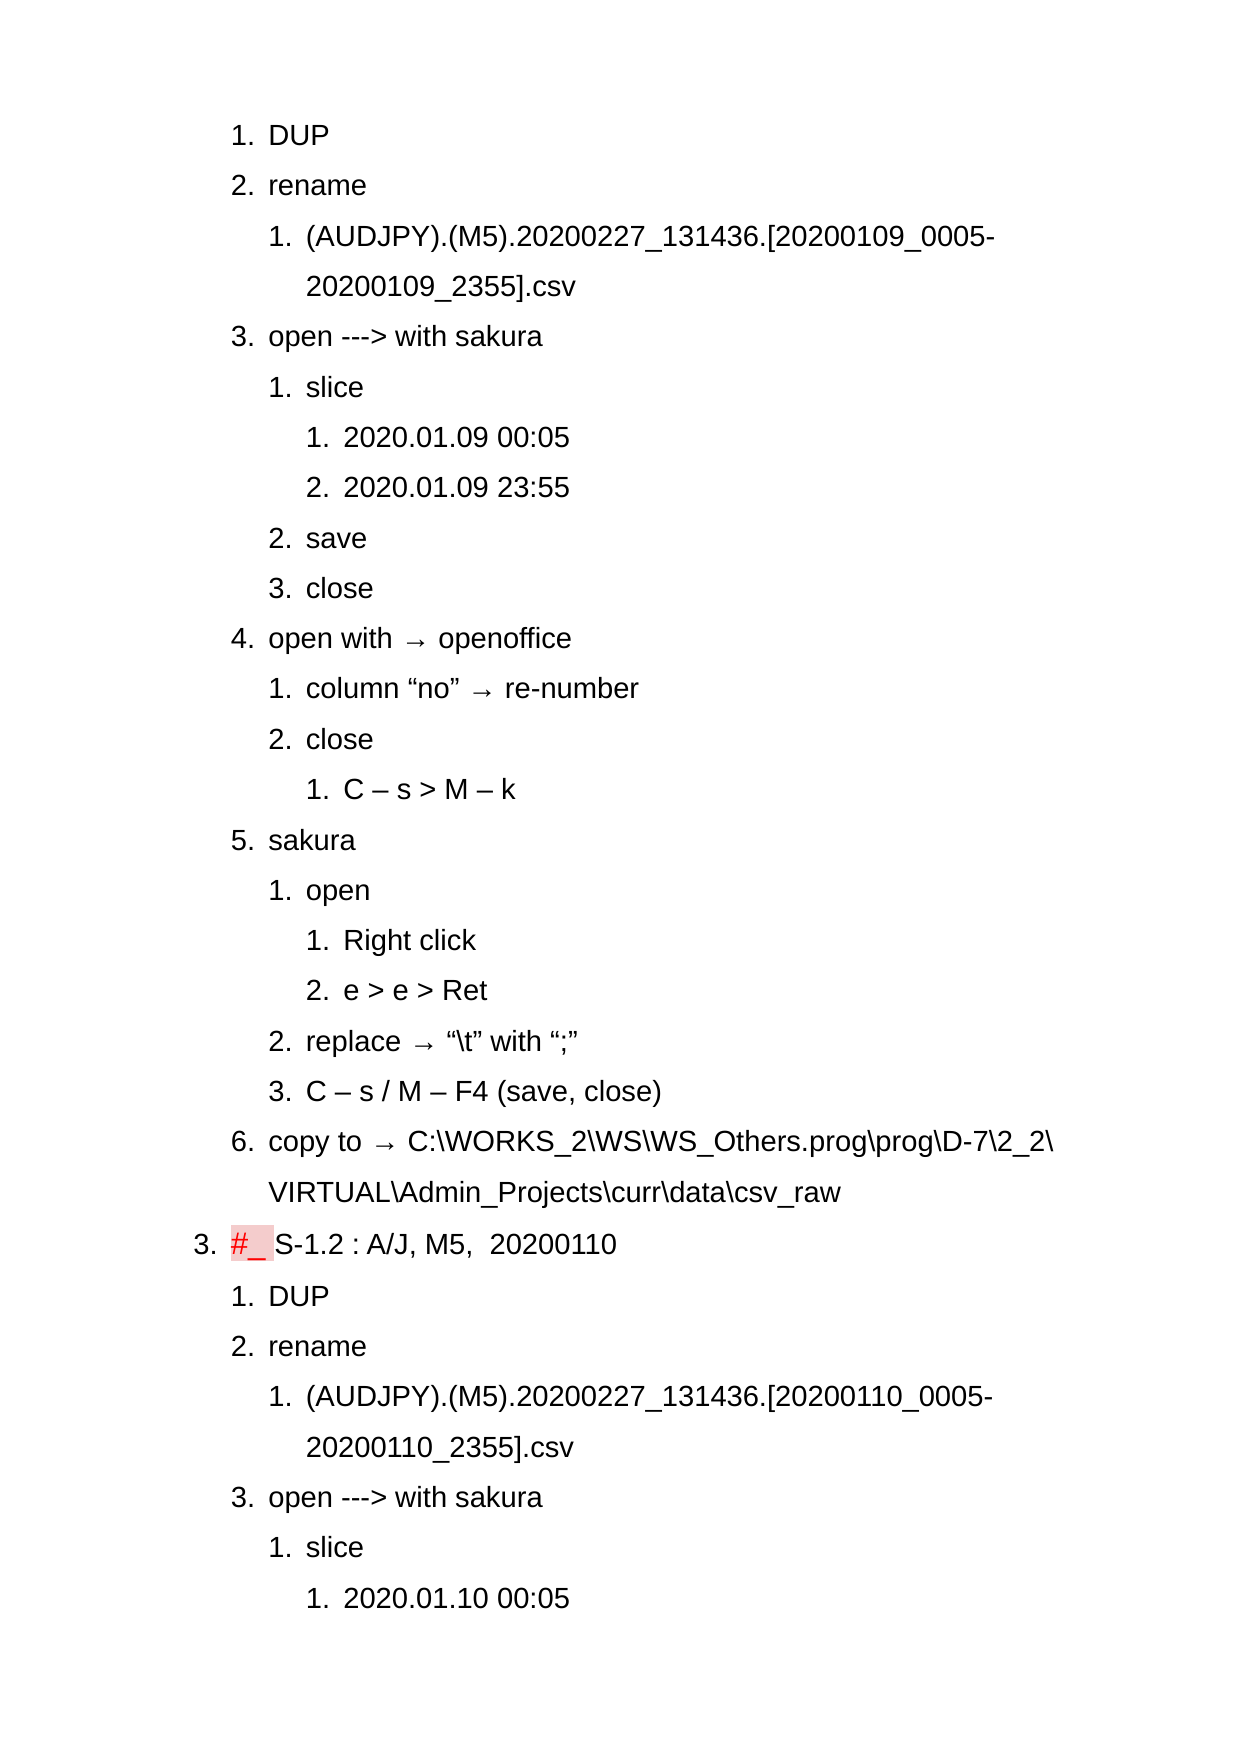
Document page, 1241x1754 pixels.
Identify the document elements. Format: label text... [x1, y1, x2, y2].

list DUP [231, 1279, 1122, 1312]
list (AUDJPY).(M5).20200227_131436.[20200109_0005-20200109_2355].csv [268, 219, 1122, 303]
list 2020.01.09 23:55 [306, 470, 1122, 504]
list close [268, 722, 1122, 755]
list 2020.01.09 00:05 [306, 420, 1122, 453]
list #_ S-1.2 : A/J, M5, 20200110 [193, 1225, 1122, 1261]
list copy to → C:\WORKS_2\WS\WS_Others.prog\prog\D-7\2_2\VIRTUAL\Admin_Projects\curr\data\csv_raw [231, 1124, 1122, 1208]
list 2020.01.10 00:05 [306, 1581, 1122, 1614]
list replace → “\t” with “;” [268, 1024, 1122, 1057]
list open ---> with sakura [231, 319, 1122, 353]
list sakura [231, 822, 1122, 856]
list (AUDJPY).(M5).20200227_131436.[20200110_0005-20200110_2355].csv [268, 1379, 1122, 1463]
list column “no” → re-number [268, 672, 1122, 705]
list slice [268, 370, 1122, 403]
list open [268, 873, 1122, 906]
list slice [268, 1530, 1122, 1564]
list rename [231, 1329, 1122, 1363]
list Right click [306, 923, 1122, 957]
list close [268, 571, 1122, 604]
list C – s > M – k [306, 772, 1122, 806]
list rename [231, 168, 1122, 202]
list save [268, 521, 1122, 554]
list C – s / M – F4 (save, close) [268, 1074, 1122, 1108]
list e > e > Ret [306, 973, 1122, 1007]
list open with → openoffice [231, 621, 1122, 655]
list open ---> with sakura [231, 1480, 1122, 1514]
list DUP [231, 118, 1122, 152]
